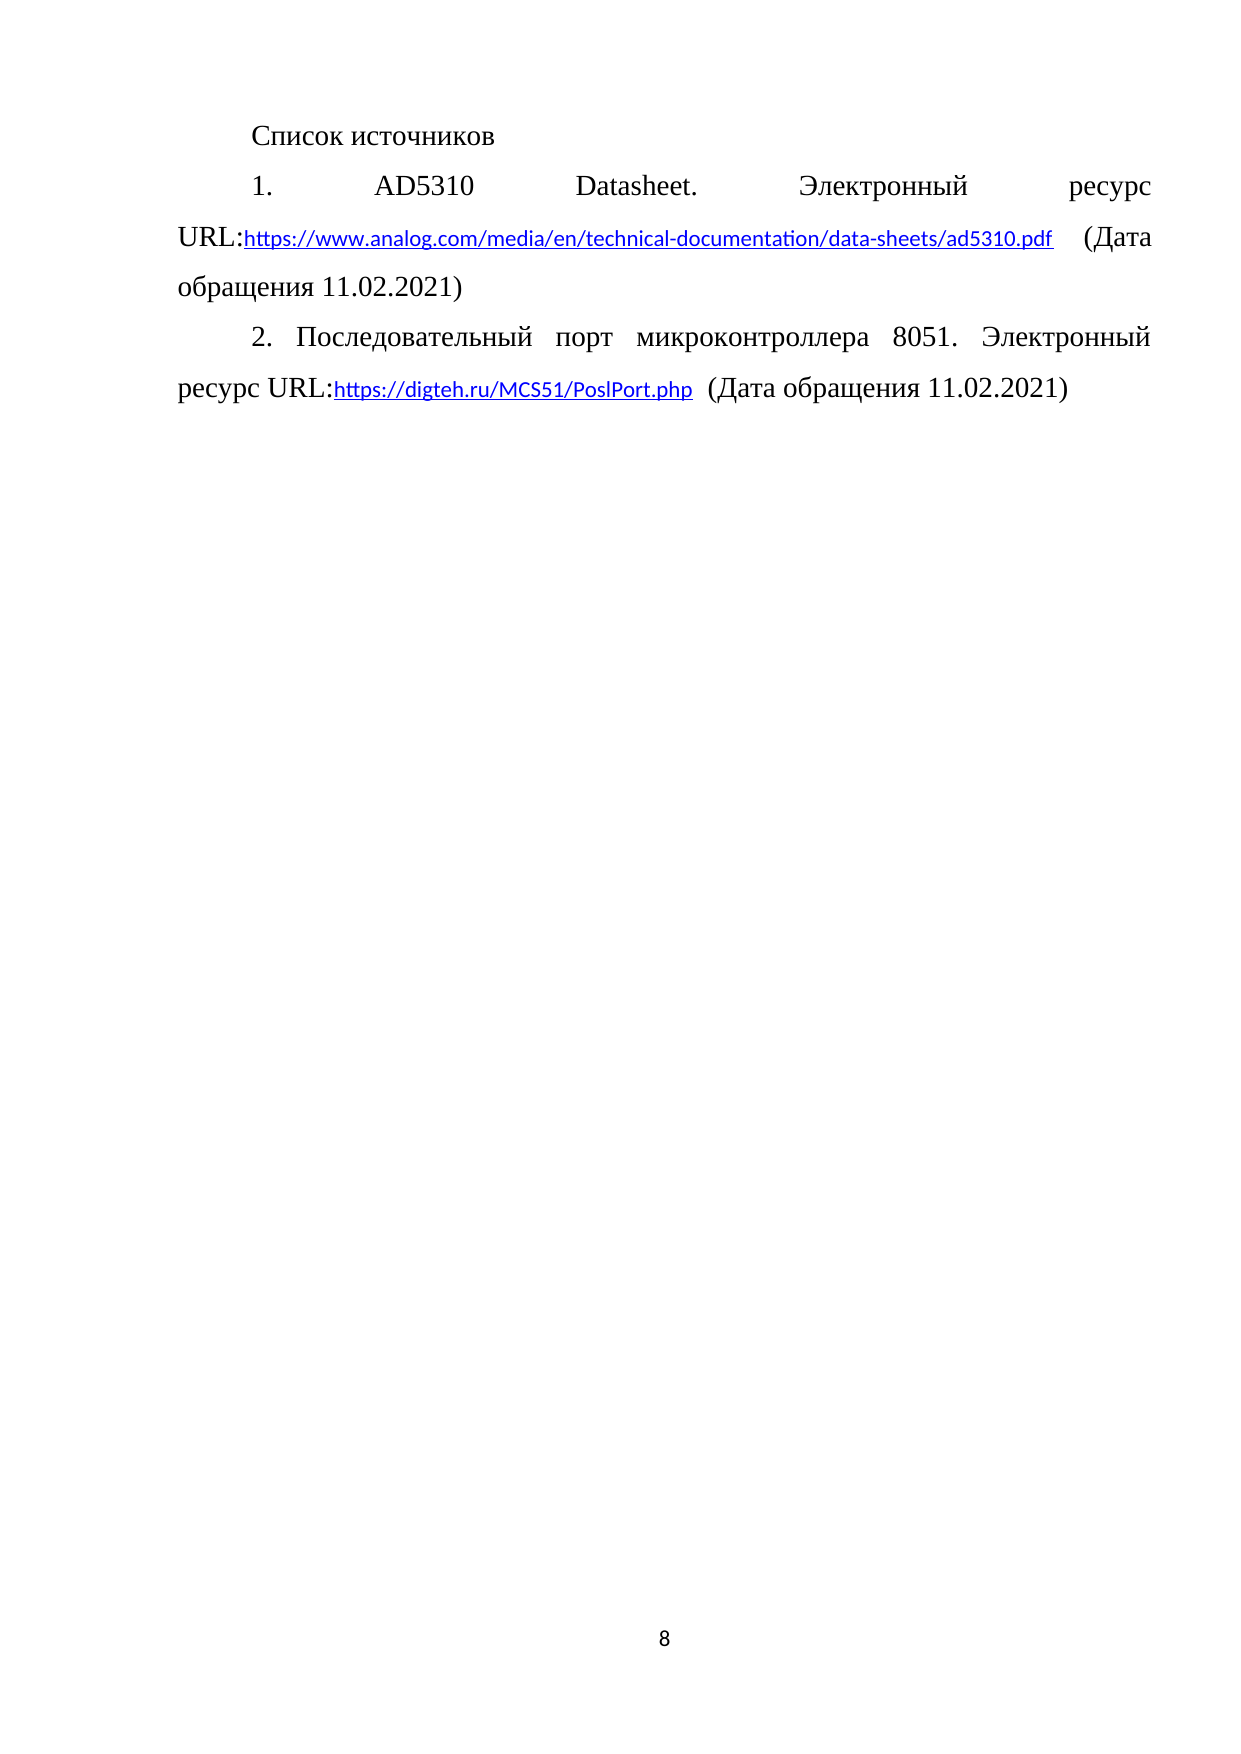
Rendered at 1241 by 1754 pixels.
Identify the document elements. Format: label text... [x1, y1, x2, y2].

text 2. Последовательный порт микроконтроллера 8051. Электронный ресурс URL:https://digteh.ru/MCS51/PoslPort.php (Дата обращения 11.02.2021) [177, 319, 1152, 403]
text Список источников [177, 118, 1152, 152]
text 1. AD5310 Datasheet. Электронный ресурс URL:https://www.analog.com/media/en/technical-documentation/data-sheets/ad5310.pdf (Дата обращения 11.02.2021) [177, 168, 1152, 303]
